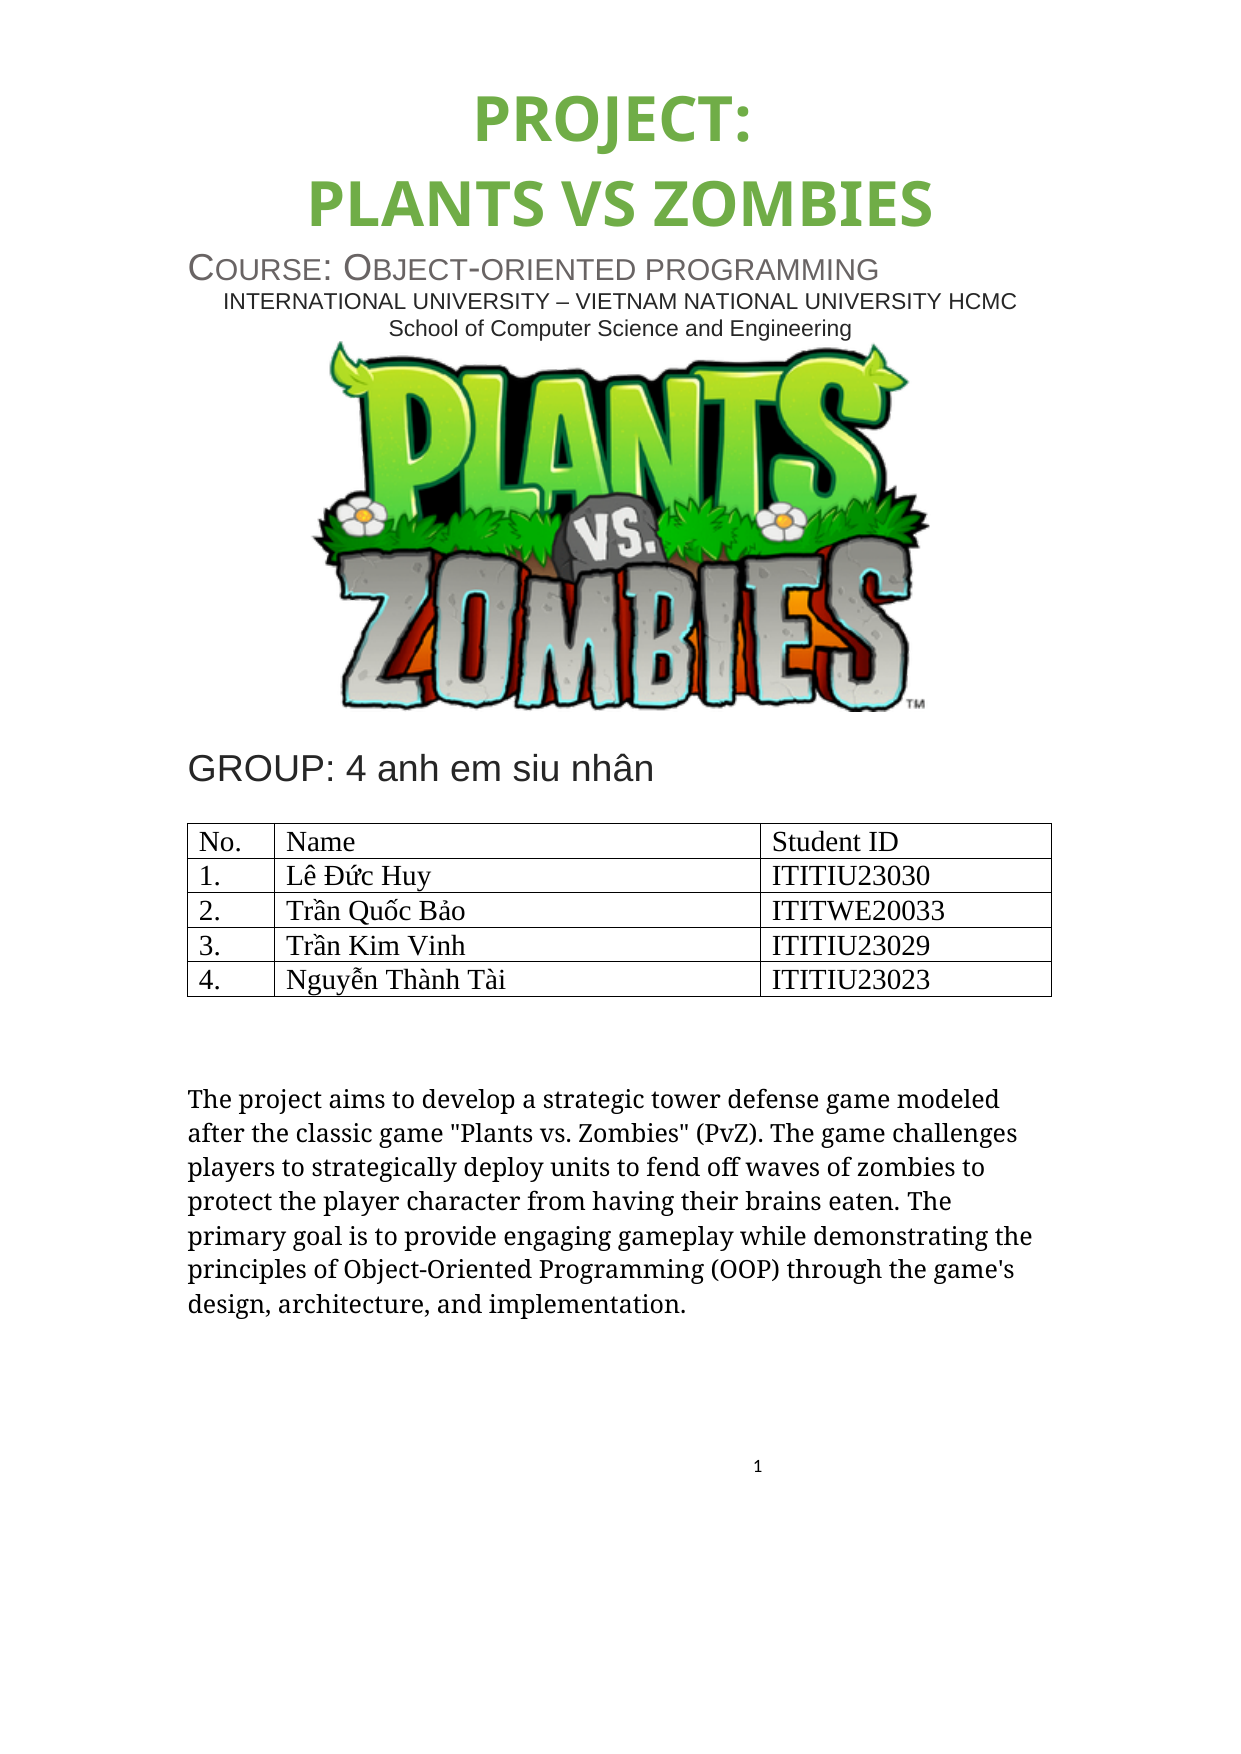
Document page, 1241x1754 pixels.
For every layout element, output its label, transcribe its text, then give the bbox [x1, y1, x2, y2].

text School of Computer Science and Engineering [187, 315, 1053, 341]
table_cell ITITWE20033 [761, 893, 1051, 927]
text PLANTS VS ZOMBIES [187, 160, 1053, 245]
table_cell 1. [188, 859, 274, 892]
table_header Name [275, 824, 760, 857]
text PROJECT: [187, 75, 1053, 160]
text COURSE: OBJECT-ORIENTED PROGRAMMING [187, 245, 1053, 288]
table_cell 3. [188, 928, 274, 961]
table_cell Lê Đức Huy [275, 859, 760, 892]
table_cell Trần Kim Vinh [275, 928, 760, 961]
text The project aims to develop a strategic tower defense game modeled after the classic game "Plants vs. Zombies" (PvZ). The game challenges players to strategically deploy units to fend off waves of zombies to protect the player character from having their brains eaten. The primary goal is to provide engaging gameplay while demonstrating the principles of Object-Oriented Programming (OOP) through the game's design, architecture, and implementation. [187, 1082, 1053, 1320]
table_header No. [188, 824, 274, 857]
table_cell ITITIU23029 [761, 928, 1051, 961]
table_cell 4. [188, 962, 274, 996]
text INTERNATIONAL UNIVERSITY – VIETNAM NATIONAL UNIVERSITY HCMC [187, 288, 1053, 315]
table_cell Trần Quốc Bảo [275, 893, 760, 927]
table_cell Nguyễn Thành Tài [275, 962, 760, 996]
table_cell 2. [188, 893, 274, 927]
text GROUP: 4 anh em siu nhân [187, 746, 1053, 789]
table_header Student ID [761, 824, 1051, 857]
table_cell ITITIU23023 [761, 962, 1051, 996]
table_cell ITITIU23030 [761, 859, 1051, 892]
